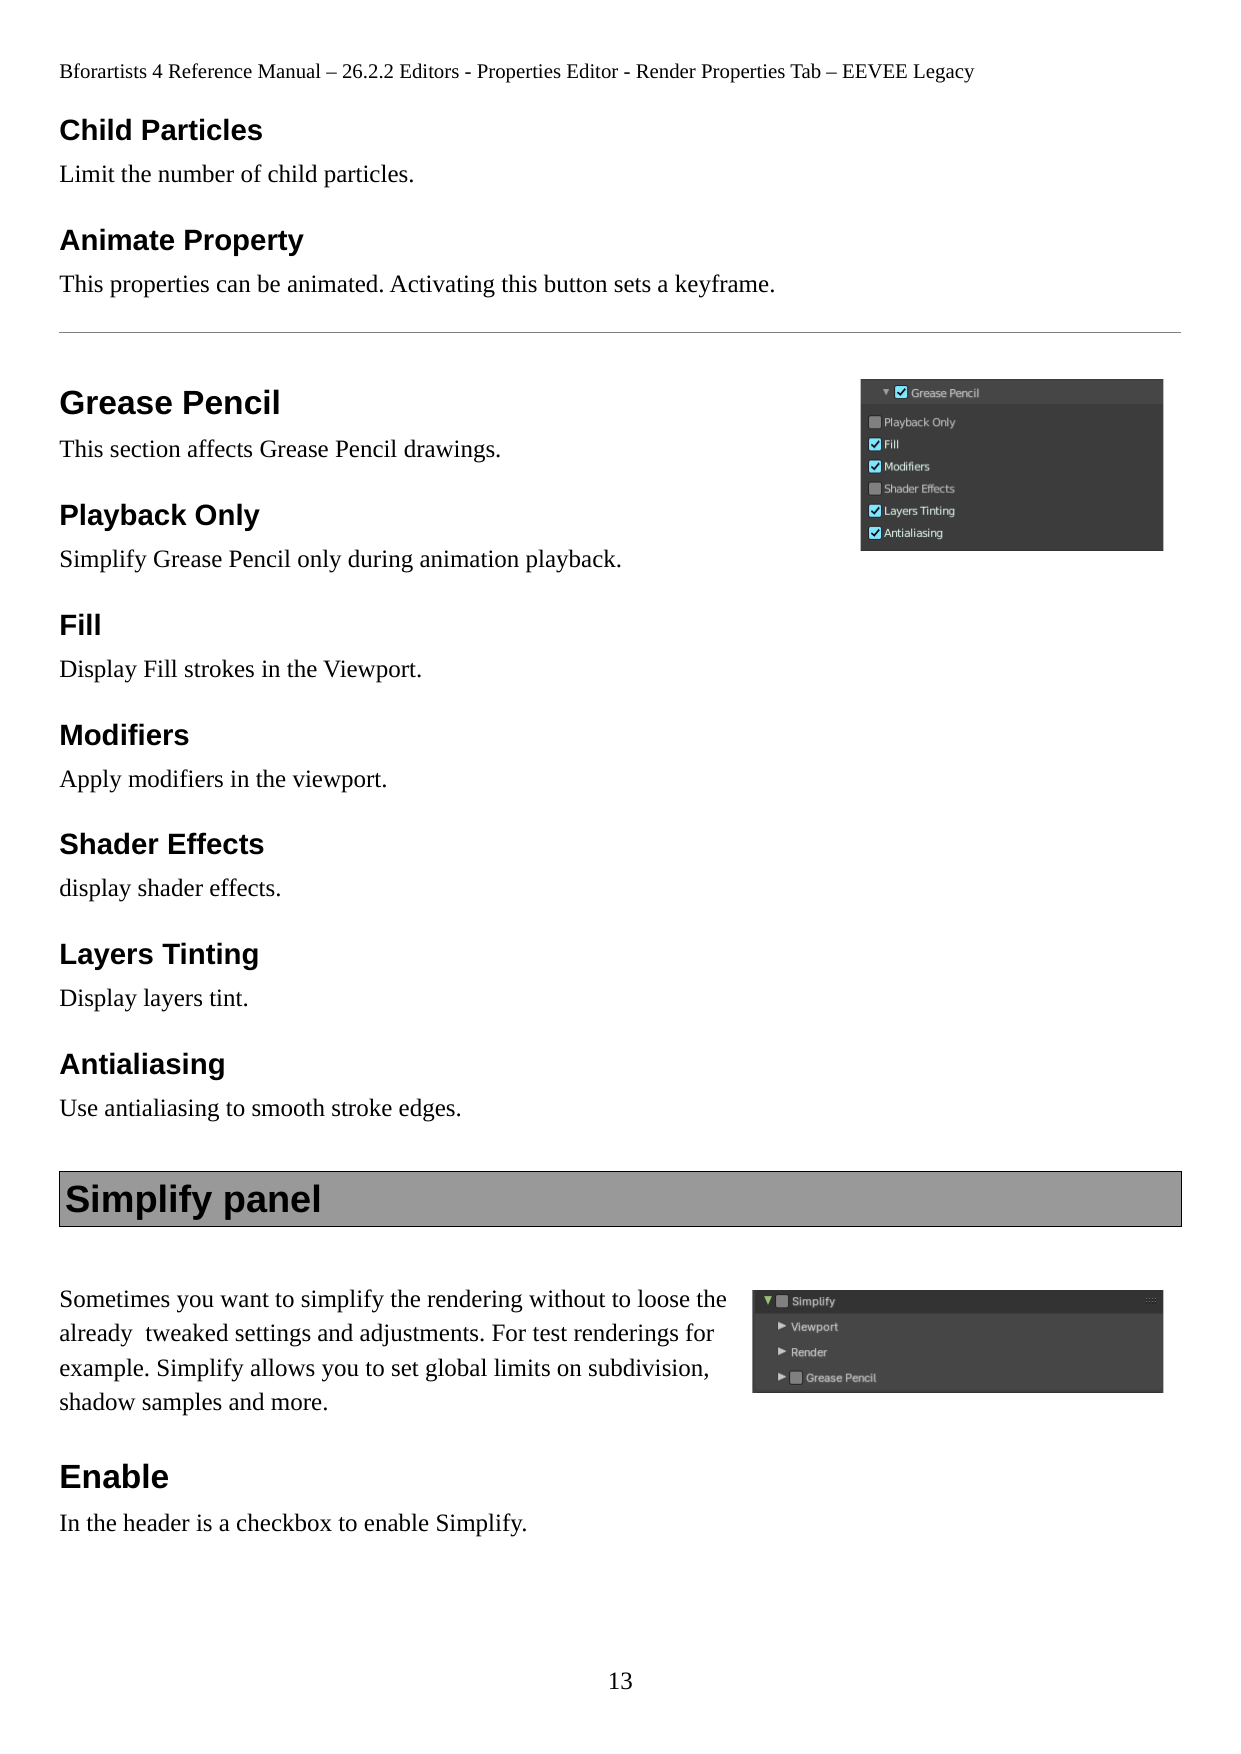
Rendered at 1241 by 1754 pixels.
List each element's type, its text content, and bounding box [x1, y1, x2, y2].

subtitle Shader Effects [59, 827, 1181, 861]
text Display layers tint. [59, 983, 1181, 1012]
text Limit the number of child particles. [59, 159, 1181, 188]
text Display Fill strokes in the Viewport. [59, 654, 1181, 682]
subtitle Antialiasing [59, 1047, 1181, 1081]
text Simplify Grease Pencil only during animation playback. [59, 544, 1181, 573]
subtitle Child Particles [59, 113, 1181, 146]
text display shader effects. [59, 873, 1181, 902]
subtitle [1164, 498, 1181, 531]
text In the header is a checkbox to enable Simplify. [59, 1508, 1181, 1537]
subtitle Grease Pencil [59, 383, 860, 421]
subtitle Enable [59, 1457, 1181, 1496]
text Sometimes you want to simplify the rendering without to loose the already tweaked settings and adjustments. For test renderings for example. Simplify allows you to set global limits on subdivision, shadow samples and more. [59, 1284, 1181, 1416]
text This properties can be animated. Activating this button sets a keyframe. [59, 269, 1181, 297]
subtitle Modifiers [59, 717, 1181, 751]
subtitle Playback Only [59, 498, 860, 531]
table_header Simplify panel [60, 1172, 1181, 1226]
picture [860, 379, 1164, 551]
picture [752, 1290, 1164, 1393]
text Use antialiasing to smooth stroke edges. [59, 1093, 1181, 1122]
subtitle Fill [59, 607, 1181, 641]
subtitle [1164, 383, 1181, 421]
subtitle Animate Property [59, 222, 1181, 256]
subtitle Layers Tinting [59, 937, 1181, 971]
text Apply modifiers in the viewport. [59, 764, 1181, 792]
text This section affects Grease Pencil drawings. [59, 434, 860, 463]
